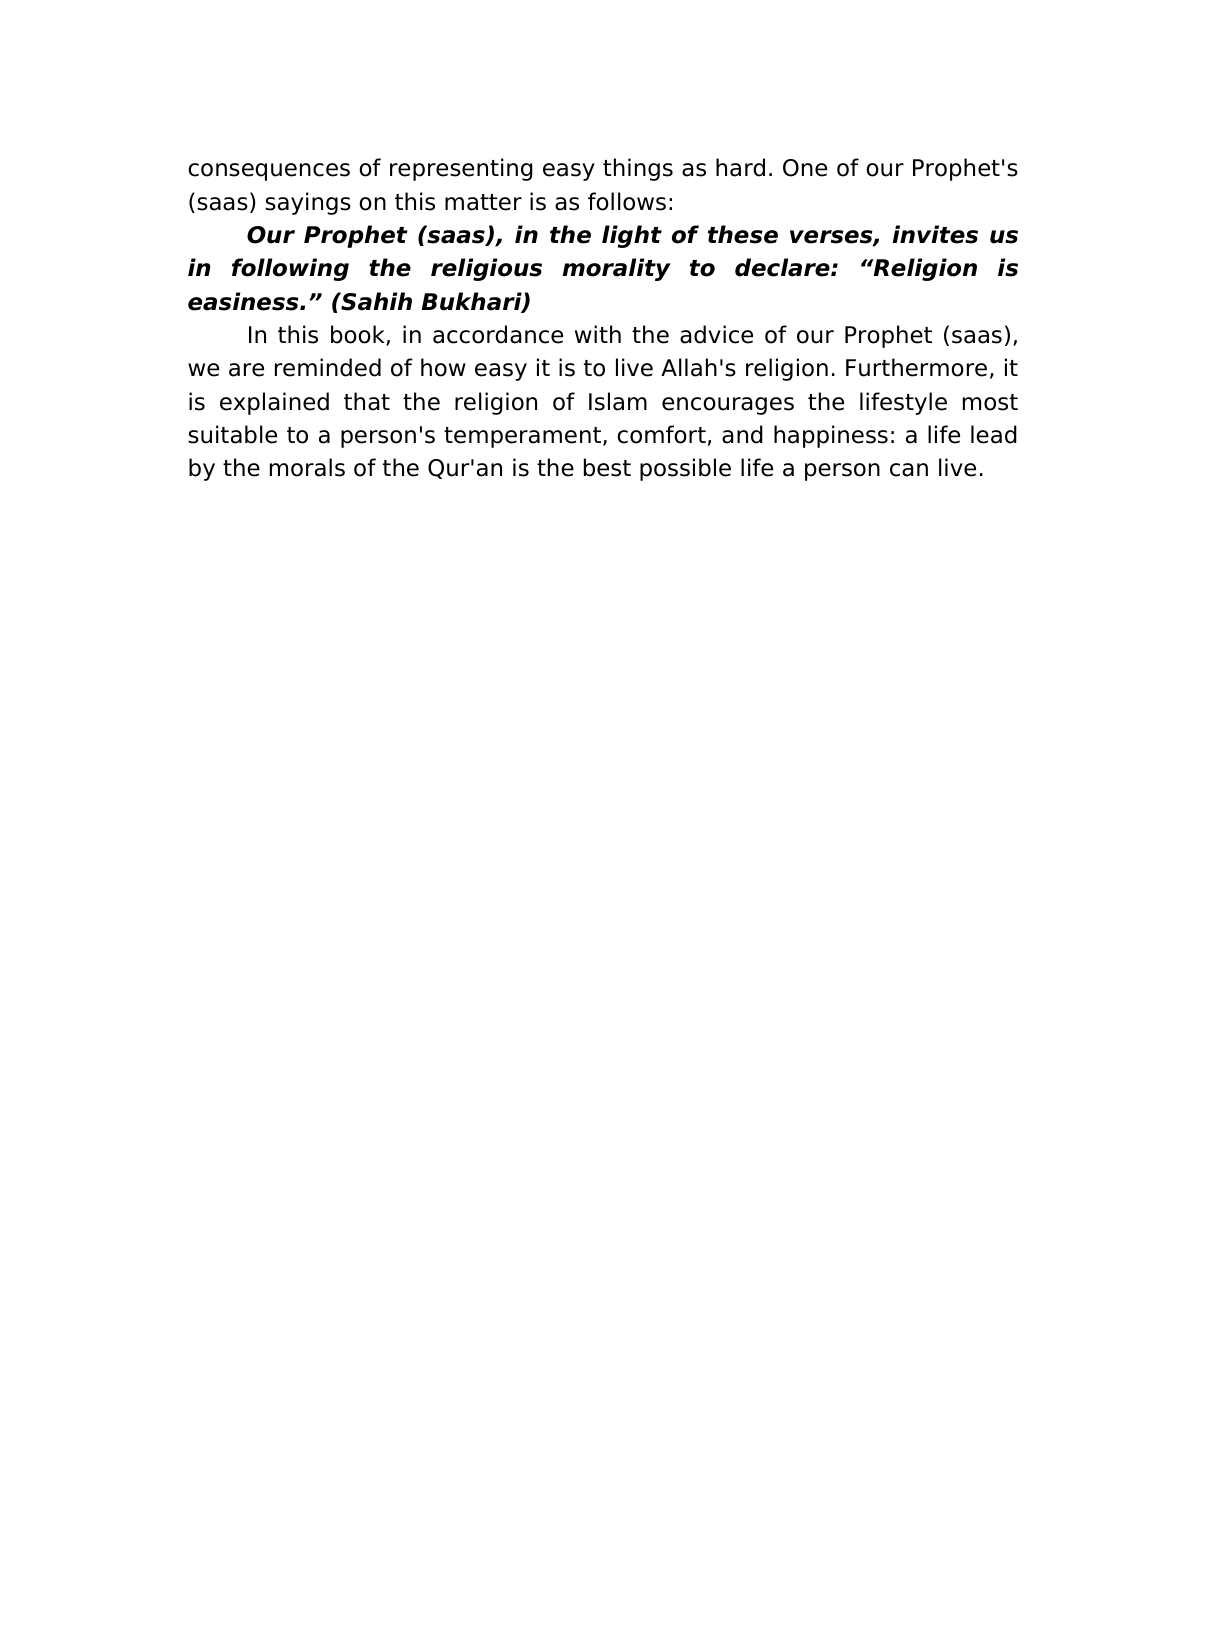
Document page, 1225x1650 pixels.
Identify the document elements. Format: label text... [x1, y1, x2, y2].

text In this book, in accordance with the advice of our Prophet (saas), we are reminded of how easy it is to live Allah's religion. Furthermore, it is explained that the religion of Islam encourages the lifestyle most suitable to a person's temperament, comfort, and happiness: a life lead by the morals of the Qur'an is the best possible life a person can live. [187, 317, 1020, 483]
text consequences of representing easy things as hard. One of our Prophet's (saas) sayings on this matter is as follows: [187, 150, 1020, 217]
text Our Prophet (saas), in the light of these verses, invites us in following the religious morality to declare: “Religion is easiness.” (Sahih Bukhari) [187, 217, 1020, 317]
